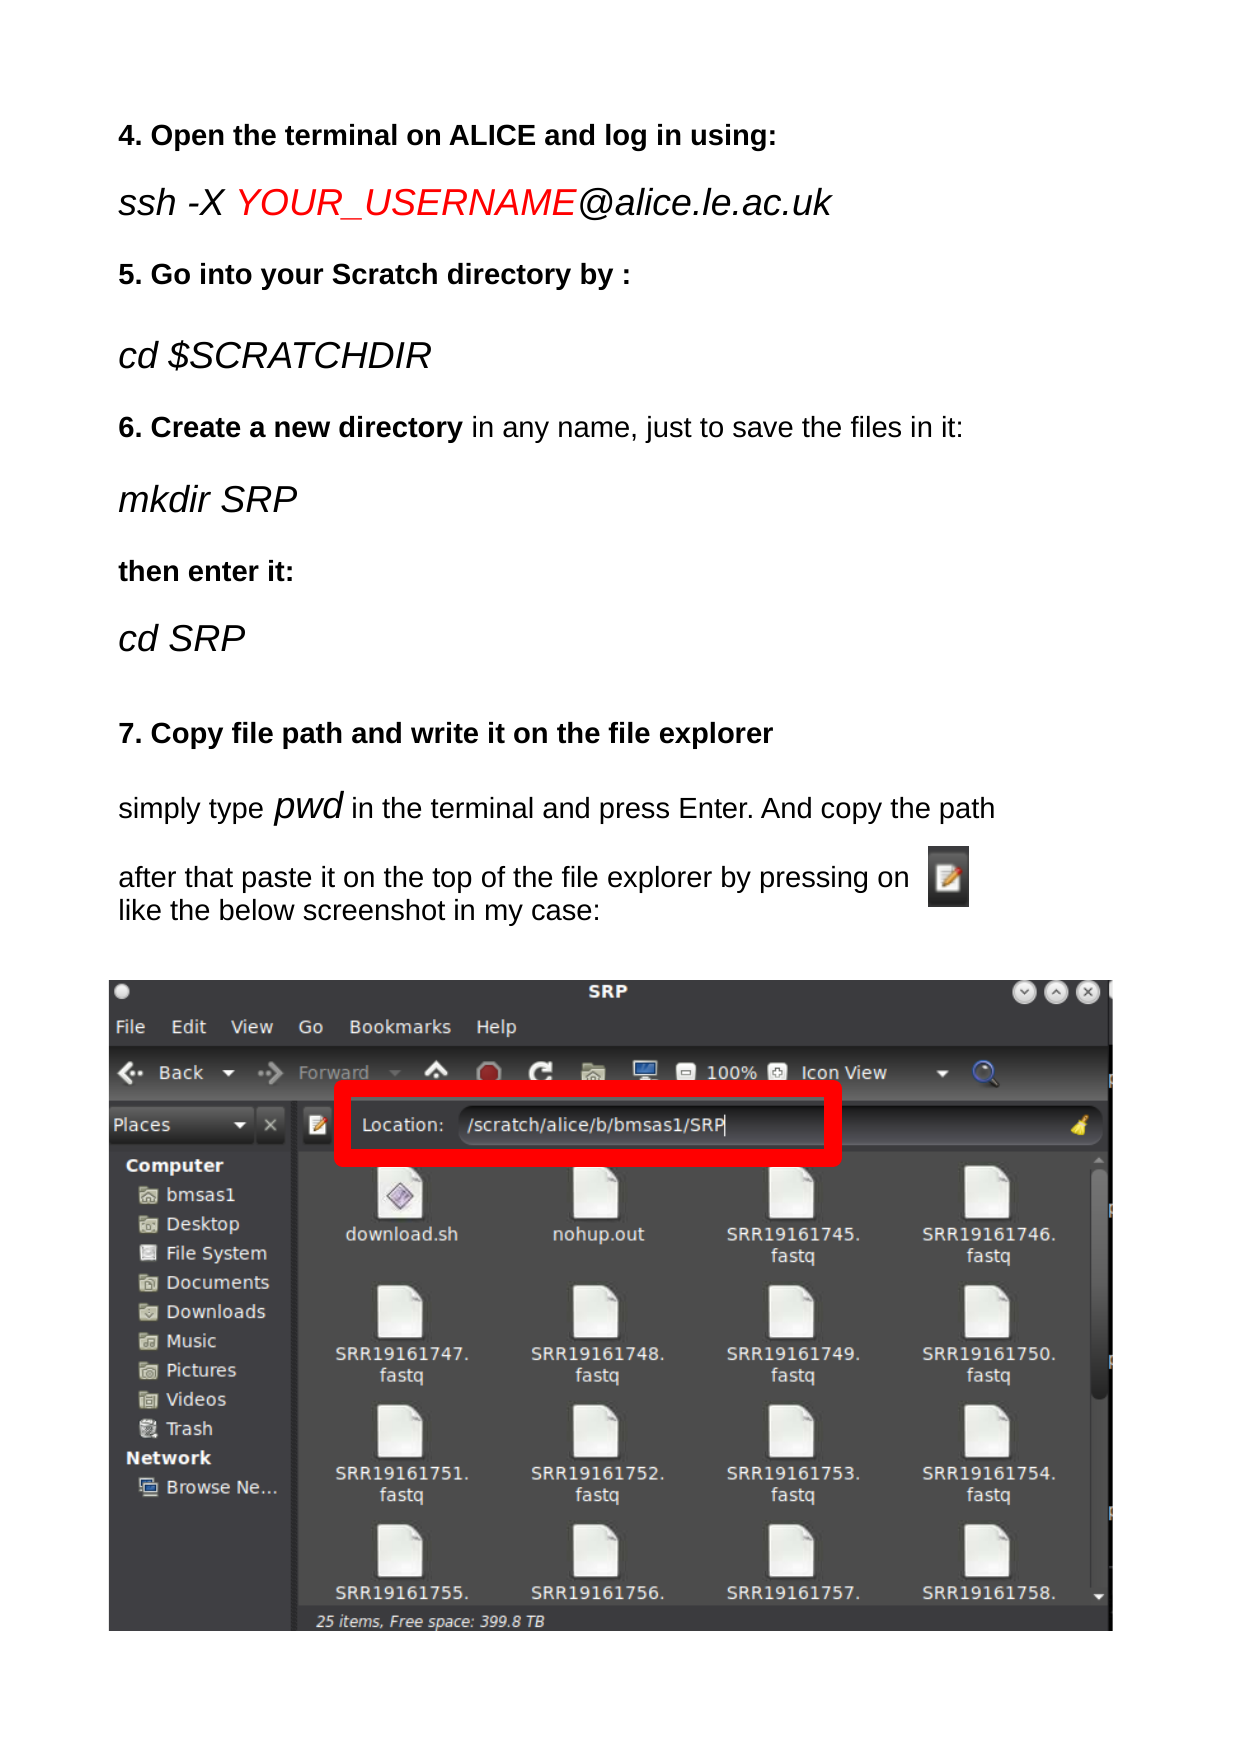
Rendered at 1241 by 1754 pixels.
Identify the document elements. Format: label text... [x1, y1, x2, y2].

text simply type pwd in the terminal and press Enter. And copy the path [118, 783, 1122, 826]
text 7. Copy file path and write it on the file explorer [118, 716, 1122, 749]
text 5. Go into your Scratch directory by : [118, 257, 1122, 291]
text 6. Create a new directory in any name, just to save the files in it: [118, 410, 1122, 444]
picture [928, 846, 969, 907]
text cd SRP [118, 616, 1122, 659]
text after that paste it on the top of the file explorer by pressing on like the below screenshot in my case: [118, 859, 1122, 927]
text then enter it: [118, 554, 1122, 588]
text mkdir SRP [118, 477, 1122, 521]
picture [108, 980, 1113, 1631]
text 4. Open the terminal on ALICE and log in using: ssh -X YOUR_USERNAME@alice.le.ac.uk [118, 118, 1122, 223]
text cd $SCRATCHDIR [118, 334, 1122, 377]
